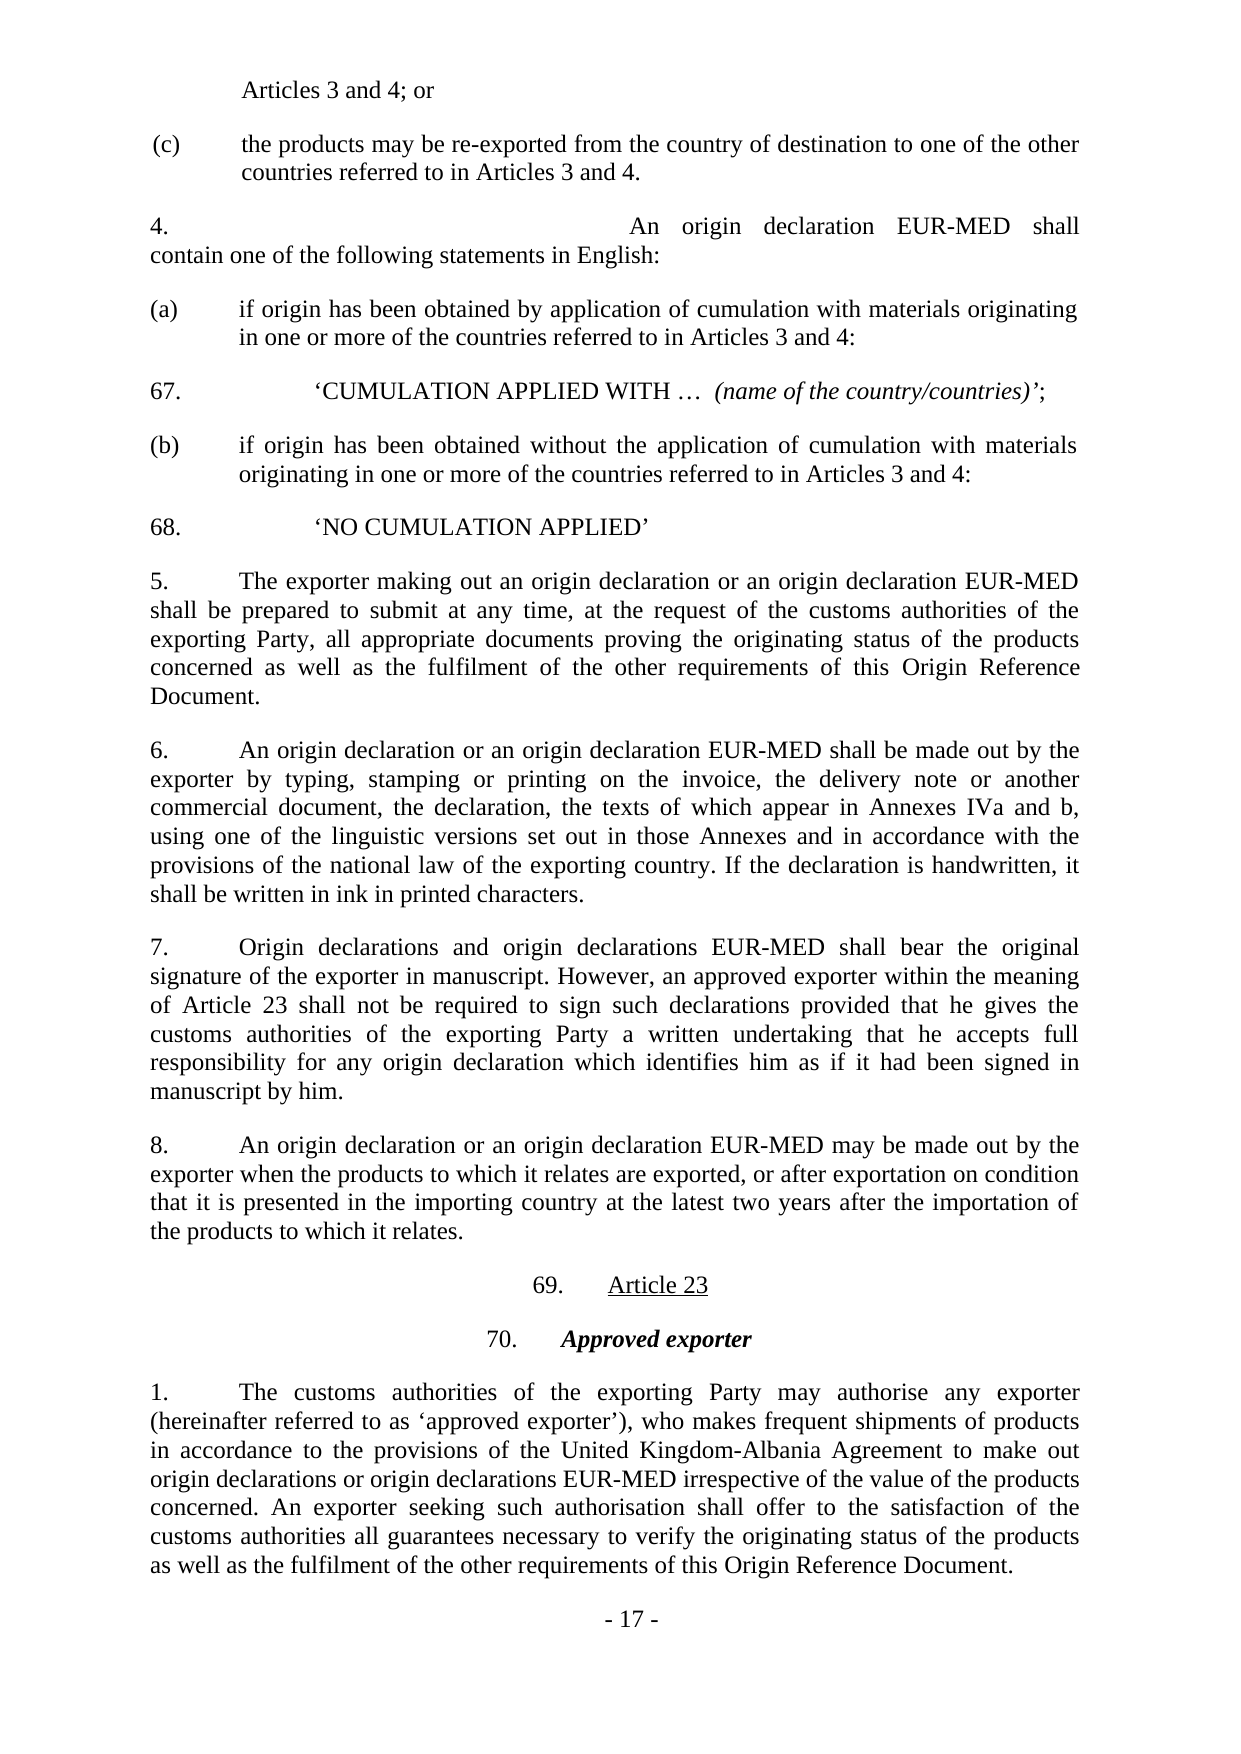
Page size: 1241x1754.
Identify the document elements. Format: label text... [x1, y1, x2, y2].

subtitle Approved exporter [150, 1324, 1090, 1352]
list An origin declaration or an origin declaration EUR-MED may be made out by the exporter when the products to which it relates are exported, or after exportation on condition that it is presented in the importing country at the latest two years after the importation of the products to which it relates. [150, 1130, 1080, 1245]
subtitle Article 23 [150, 1270, 1090, 1299]
list if origin has been obtained without the application of cumulation with materials originating in one or more of the countries referred to in Articles 3 and 4: [150, 430, 1078, 487]
list The exporter making out an origin declaration or an origin declaration EUR-MED shall be prepared to submit at any time, at the request of the customs authorities of the exporting Party, all appropriate documents proving the originating status of the products concerned as well as the fulfilment of the other requirements of this Origin Reference Document. [150, 566, 1080, 710]
list Origin declarations and origin declarations EUR-MED shall bear the original signature of the exporter in manuscript. However, an approved exporter within the meaning of Article 23 shall not be required to sign such declarations provided that he gives the customs authorities of the exporting Party a written undertaking that he accepts full responsibility for any origin declaration which identifies him as if it had been signed in manuscript by him. [150, 932, 1080, 1105]
list An origin declaration or an origin declaration EUR-MED shall be made out by the exporter by typing, stamping or printing on the invoice, the delivery note or another commercial document, the declaration, the texts of which appear in Annexes IVa and b, using one of the linguistic versions set out in those Annexes and in accordance with the provisions of the national law of the exporting country. If the declaration is handwritten, it shall be written in ink in printed characters. [150, 735, 1080, 907]
subtitle ‘CUMULATION APPLIED WITH … (name of the country/countries)’; [150, 376, 1078, 405]
subtitle ‘NO CUMULATION APPLIED’ [150, 512, 1078, 541]
table_cell Articles 3 and 4; or [152, 75, 1090, 129]
list if origin has been obtained by application of cumulation with materials originating in one or more of the countries referred to in Articles 3 and 4: [150, 294, 1078, 351]
list An origin declaration EUR-MED shall contain one of the following statements in English: [150, 211, 1080, 269]
list The customs authorities of the exporting Party may authorise any exporter (hereinafter referred to as ‘approved exporter’), who makes frequent shipments of products in accordance to the provisions of the United Kingdom-Albania Agreement to make out origin declarations or origin declarations EUR-MED irrespective of the value of the products concerned. An exporter seeking such authorisation shall offer to the satisfaction of the customs authorities all guarantees necessary to verify the originating status of the products as well as the fulfilment of the other requirements of this Origin Reference Document. [150, 1377, 1080, 1579]
table_cell the products may be re-exported from the country of destination to one of the other countries referred to in Articles 3 and 4. [152, 129, 1090, 211]
